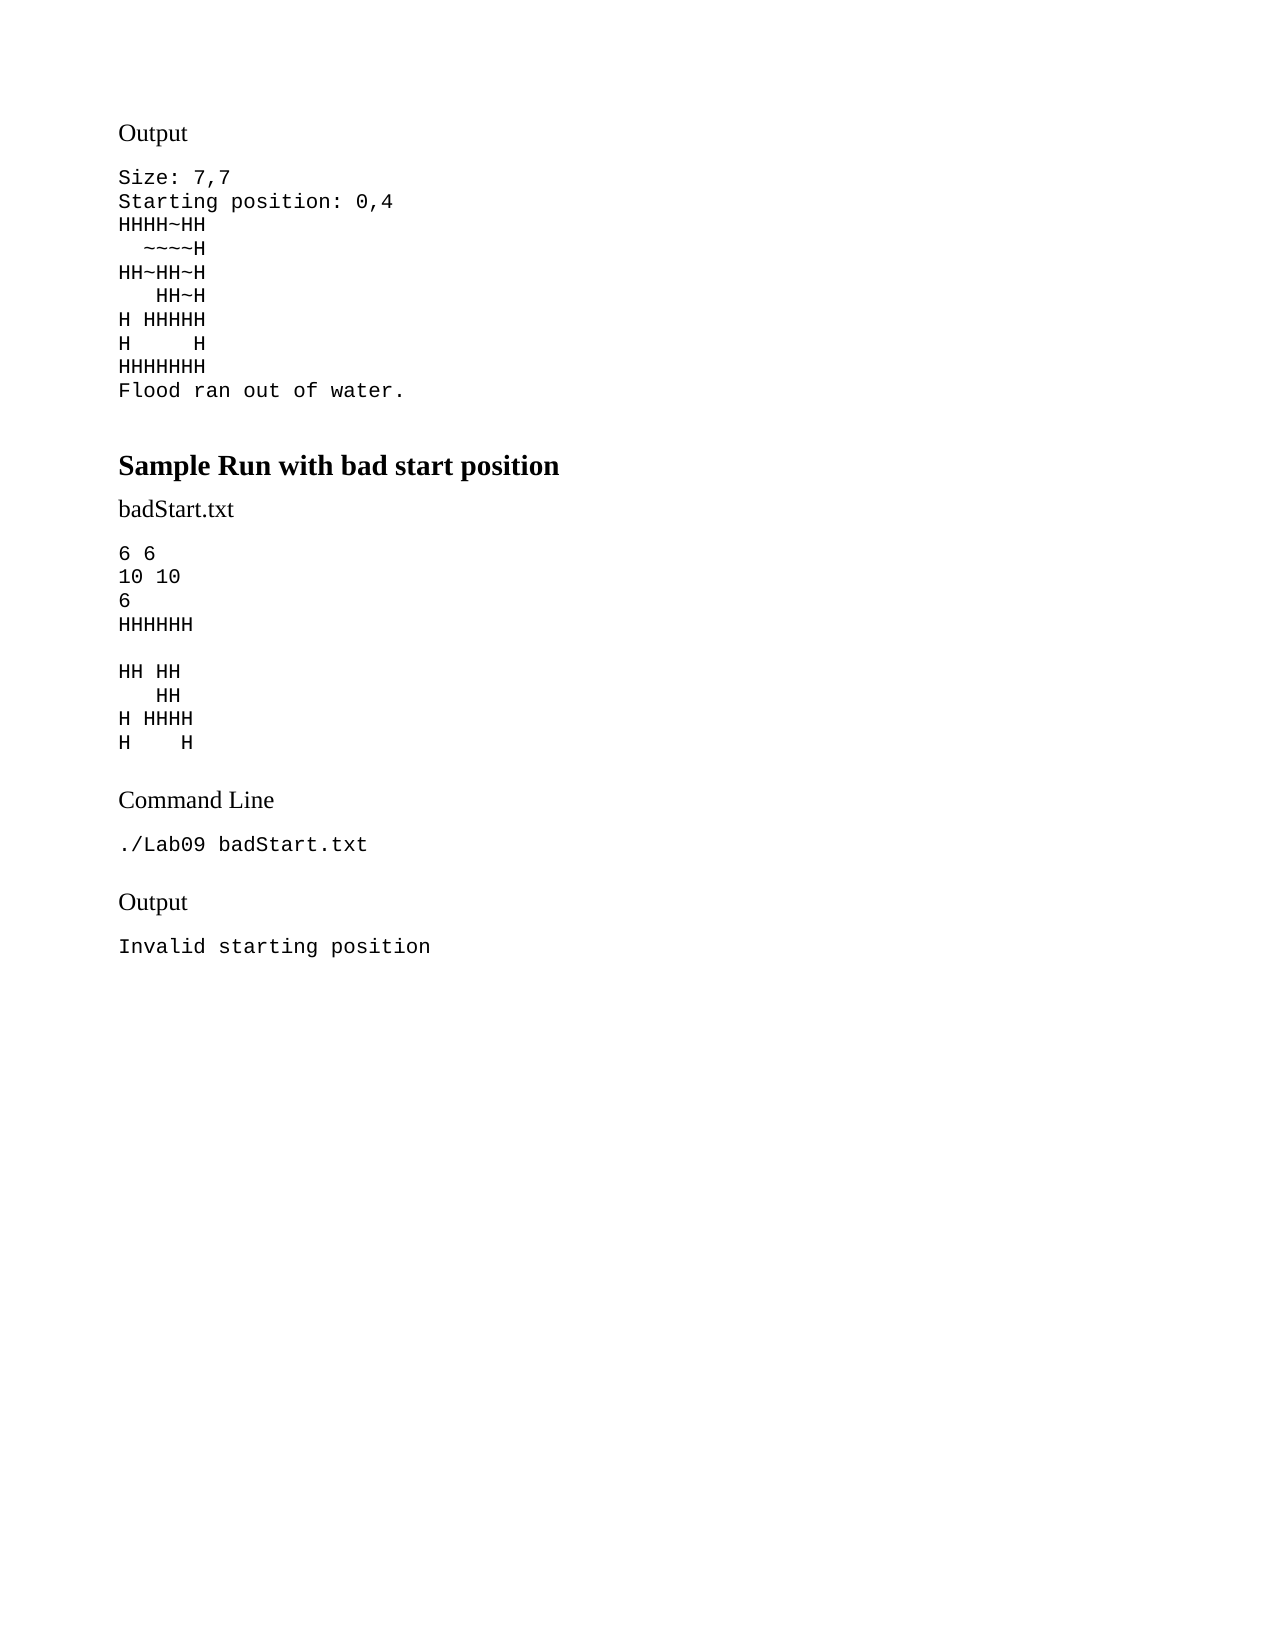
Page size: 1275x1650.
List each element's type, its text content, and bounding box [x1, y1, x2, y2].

text Output [118, 887, 1157, 916]
text HH~HH~H [118, 262, 1157, 285]
text HHHH~HH [118, 214, 1157, 238]
text 6 [118, 590, 1157, 614]
text ~~~~H [118, 238, 1157, 262]
text HHHHHHH [118, 356, 1157, 380]
text HH~H [118, 285, 1157, 309]
text H H [118, 333, 1157, 356]
text ./Lab09 badStart.txt [118, 834, 1157, 858]
text HHHHHH [118, 614, 1157, 637]
text badStart.txt [118, 494, 1157, 522]
text Size: 7,7 [118, 167, 1157, 191]
text HH HH [118, 661, 1157, 685]
text HH [118, 685, 1157, 708]
text Command Line [118, 785, 1157, 814]
text 6 6 [118, 543, 1157, 566]
subtitle Sample Run with bad start position [118, 448, 1157, 481]
text H HHHHH [118, 309, 1157, 333]
text Output [118, 118, 1157, 147]
text Flood ran out of water. [118, 380, 1157, 404]
text H H [118, 732, 1157, 756]
text H HHHH [118, 708, 1157, 732]
text Starting position: 0,4 [118, 191, 1157, 214]
text Invalid starting position [118, 936, 1157, 960]
text 10 10 [118, 566, 1157, 590]
